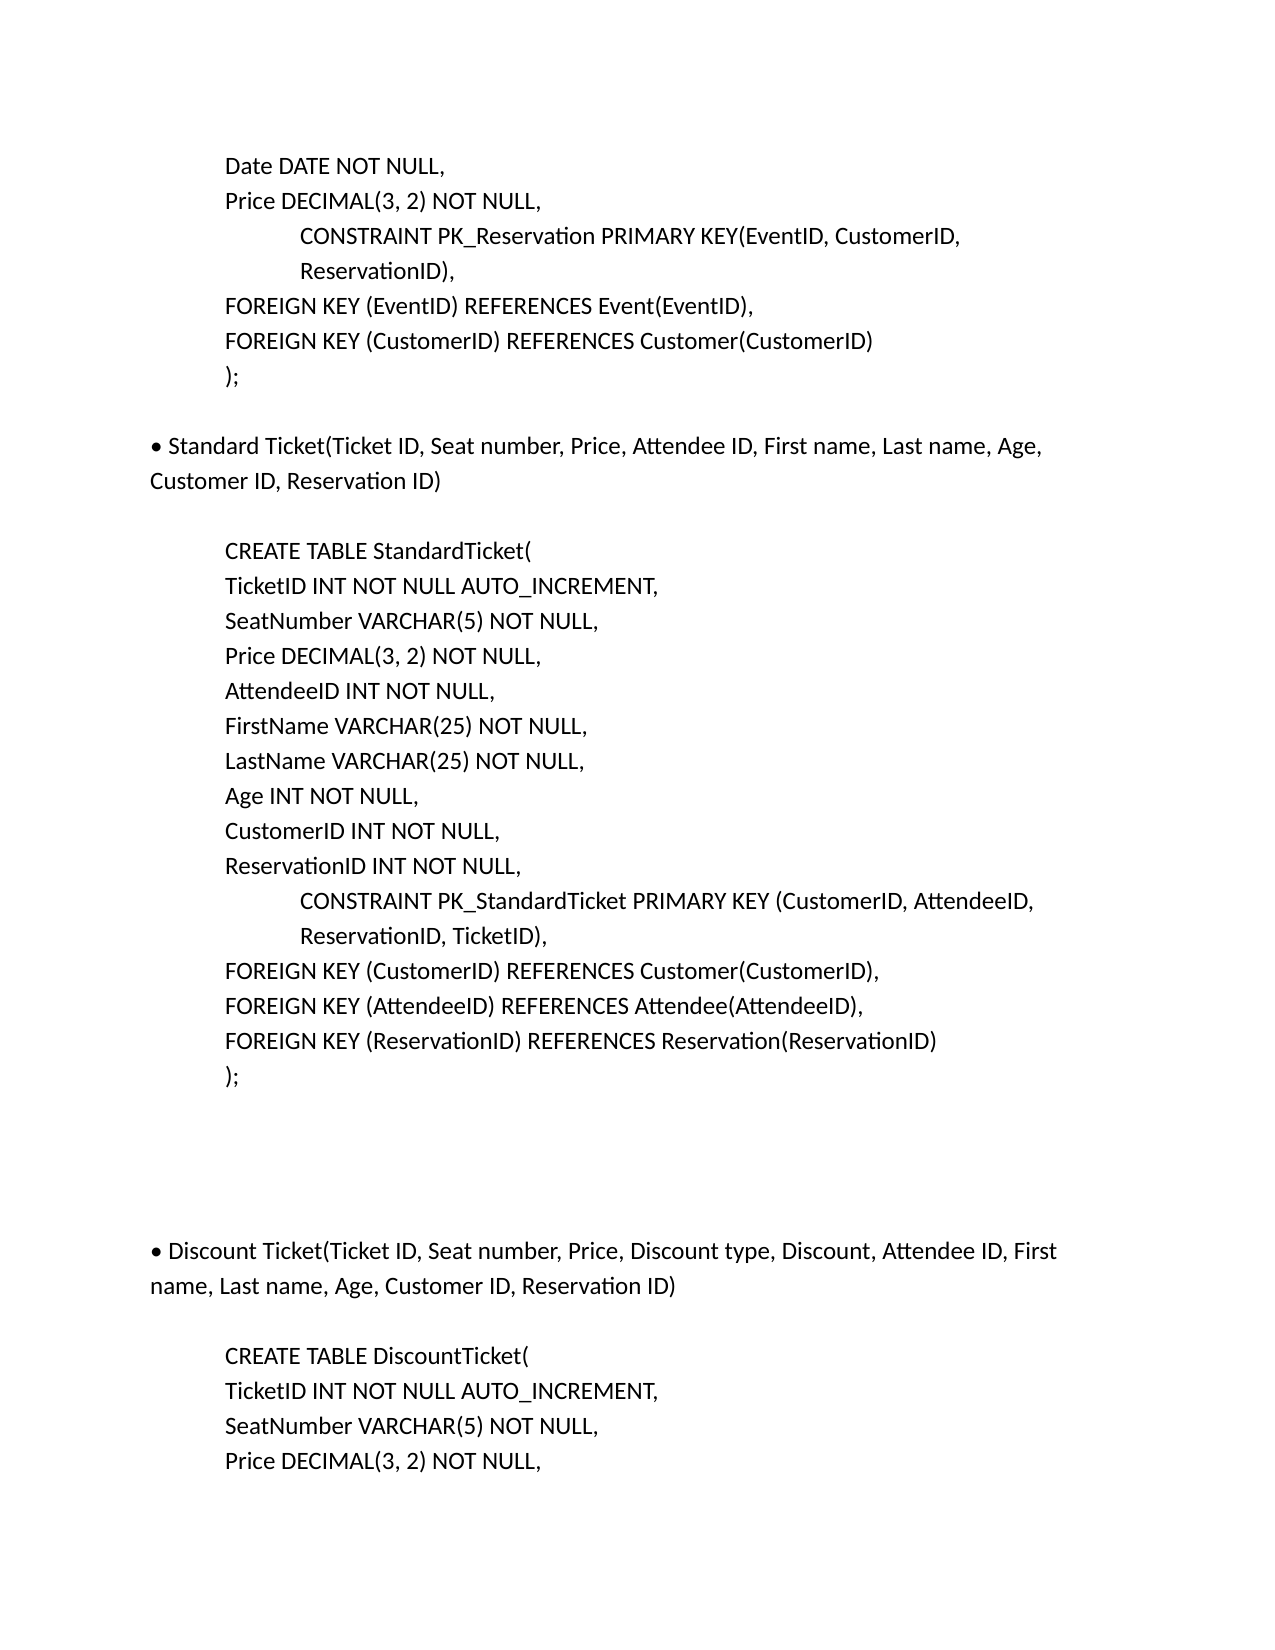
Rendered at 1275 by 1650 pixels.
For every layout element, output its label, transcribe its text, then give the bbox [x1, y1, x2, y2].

text • Standard Ticket(Ticket ID, Seat number, Price, Attendee ID, First name, Last name, Age, Customer ID, Reservation ID) [150, 430, 1125, 496]
text CREATE TABLE StandardTicket( [225, 535, 1125, 566]
text CONSTRAINT PK_StandardTicket PRIMARY KEY (CustomerID, AttendeeID, ReservationID, TicketID), [300, 885, 1125, 951]
text CustomerID INT NOT NULL, [150, 815, 1125, 846]
text TicketID INT NOT NULL AUTO_INCREMENT, [150, 570, 1125, 601]
text ReservationID INT NOT NULL, [150, 850, 1125, 881]
text FOREIGN KEY (CustomerID) REFERENCES Customer(CustomerID) [150, 325, 1125, 356]
text • Discount Ticket(Ticket ID, Seat number, Price, Discount type, Discount, Attendee ID, First name, Last name, Age, Customer ID, Reservation ID) [150, 1235, 1125, 1301]
text CONSTRAINT PK_Reservation PRIMARY KEY(EventID, CustomerID, ReservationID), [300, 220, 1125, 286]
text FOREIGN KEY (AttendeeID) REFERENCES Attendee(AttendeeID), [150, 990, 1125, 1021]
text SeatNumber VARCHAR(5) NOT NULL, [150, 1410, 1125, 1441]
text ); [225, 1060, 1125, 1091]
text Date DATE NOT NULL, [150, 150, 1125, 181]
text Age INT NOT NULL, [150, 780, 1125, 811]
text CREATE TABLE DiscountTicket( [225, 1340, 1125, 1371]
text SeatNumber VARCHAR(5) NOT NULL, [150, 605, 1125, 636]
text FOREIGN KEY (CustomerID) REFERENCES Customer(CustomerID), [150, 955, 1125, 986]
text TicketID INT NOT NULL AUTO_INCREMENT, [150, 1375, 1125, 1406]
text ); [225, 360, 1125, 391]
text Price DECIMAL(3, 2) NOT NULL, [150, 640, 1125, 671]
text LastName VARCHAR(25) NOT NULL, [150, 745, 1125, 776]
text FOREIGN KEY (EventID) REFERENCES Event(EventID), [150, 290, 1125, 321]
text AttendeeID INT NOT NULL, [150, 675, 1125, 706]
text Price DECIMAL(3, 2) NOT NULL, [150, 185, 1125, 216]
text Price DECIMAL(3, 2) NOT NULL, [150, 1445, 1125, 1476]
text FirstName VARCHAR(25) NOT NULL, [150, 710, 1125, 741]
text FOREIGN KEY (ReservationID) REFERENCES Reservation(ReservationID) [150, 1025, 1125, 1056]
